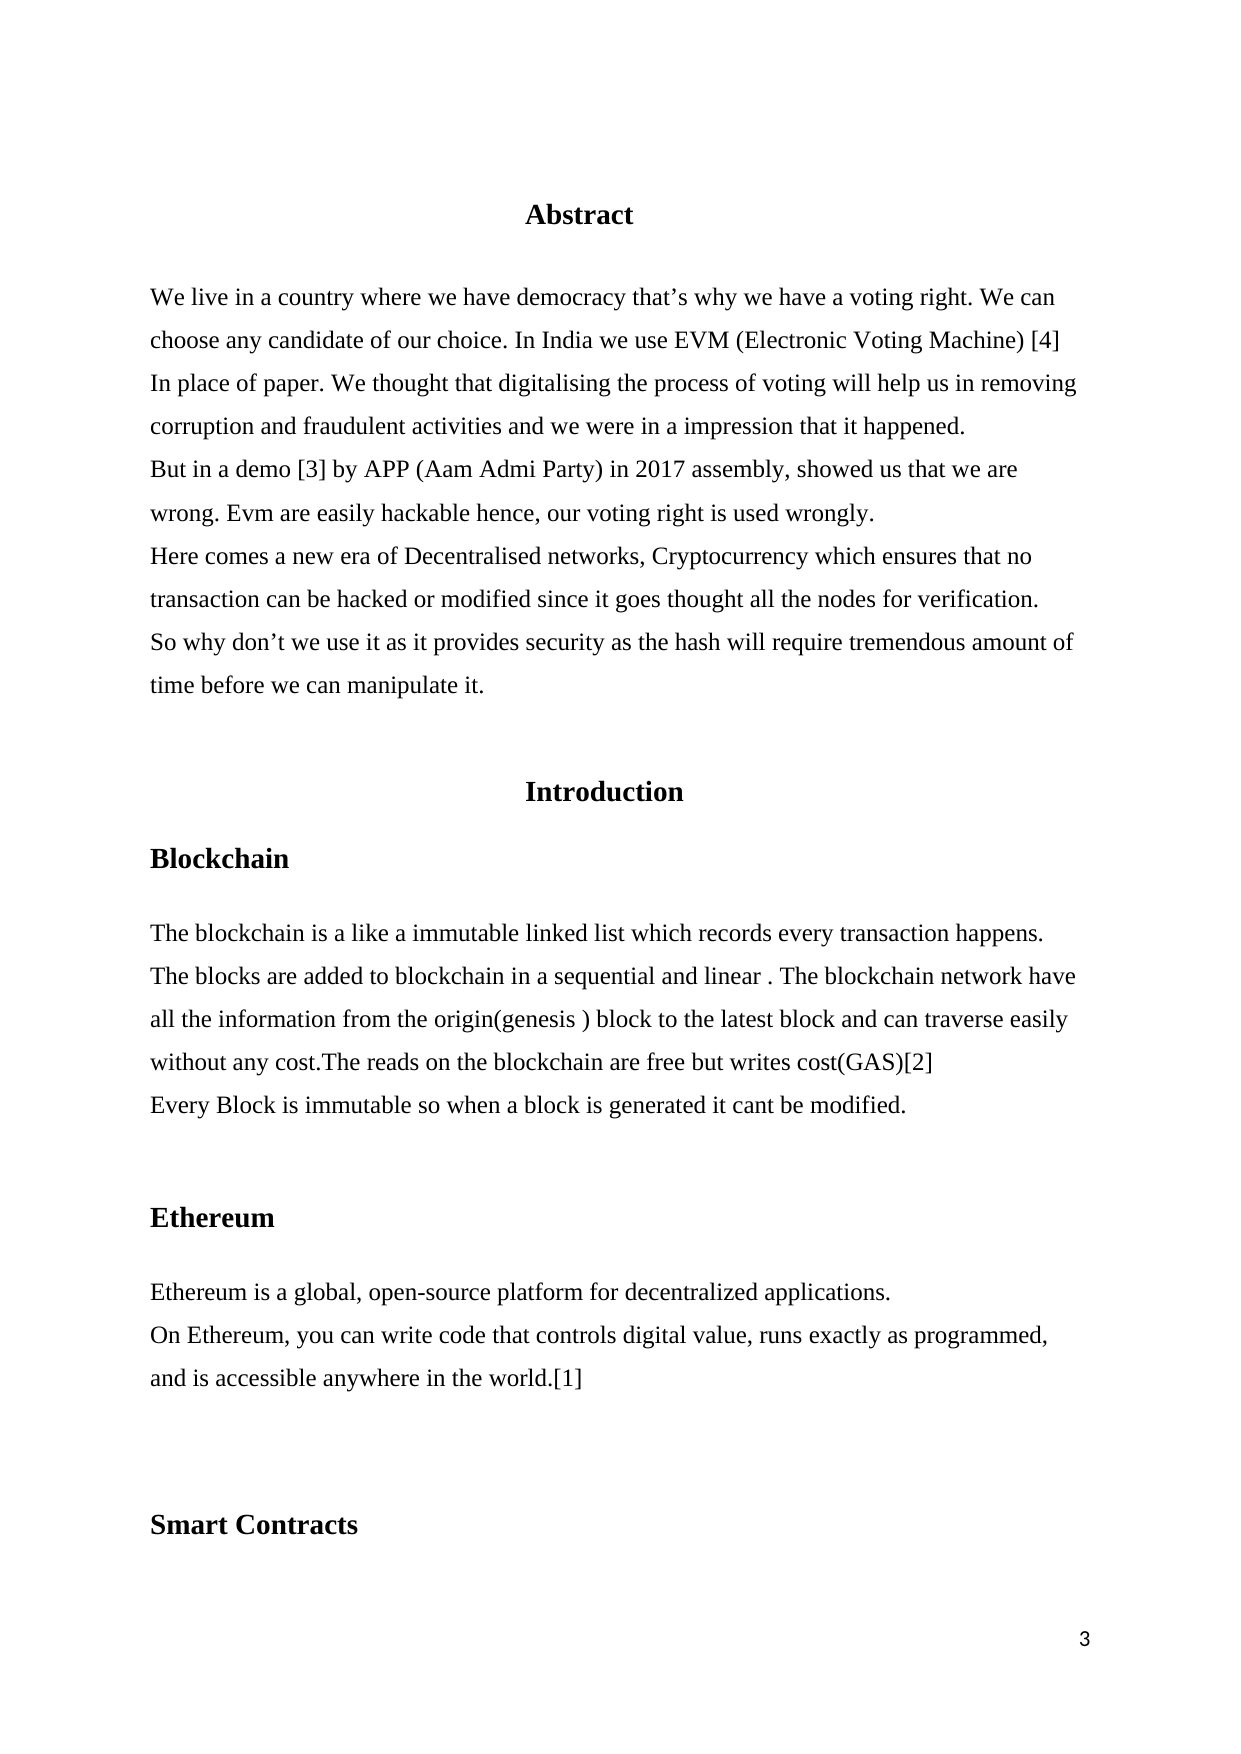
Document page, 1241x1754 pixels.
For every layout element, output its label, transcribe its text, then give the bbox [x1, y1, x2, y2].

text Smart Contracts [150, 1507, 1090, 1540]
text The blocks are added to blockchain in a sequential and linear . The blockchain network have all the information from the origin(genesis ) block to the latest block and can traverse easily without any cost.The reads on the blockchain are free but writes cost(GAS)[2] [150, 961, 1090, 1076]
text Ethereum is a global, open-source platform for decentralized applications. [150, 1277, 1090, 1306]
text Introduction [450, 774, 1090, 808]
text But in a demo [3] by APP (Aam Admi Party) in 2017 assembly, showed us that we are wrong. Evm are easily hackable hence, our voting right is used wrongly. [150, 454, 1090, 526]
text In place of paper. We thought that digitalising the process of voting will help us in removing corruption and fraudulent activities and we were in a impression that it happened. [150, 368, 1090, 440]
text Blockchain [150, 841, 1090, 874]
text Ethereum [150, 1200, 1090, 1233]
text Every Block is immutable so when a block is generated it cant be modified. [150, 1091, 1090, 1119]
text We live in a country where we have democracy that’s why we have a voting right. We can choose any candidate of our choice. In India we use EVM (Electronic Voting Machine) [4] [150, 282, 1090, 354]
text Here comes a new era of Decentralised networks, Cryptocurrency which ensures that no transaction can be hacked or modified since it goes thought all the nodes for verification. [150, 541, 1090, 613]
text So why don’t we use it as it provides security as the hash will require tremendous amount of time before we can manipulate it. [150, 627, 1090, 699]
text Abstract [450, 197, 1090, 230]
text On Ethereum, you can write code that controls digital value, runs exactly as programmed, and is accessible anywhere in the world.[1] [150, 1320, 1090, 1392]
text The blockchain is a like a immutable linked list which records every transaction happens. [150, 918, 1090, 947]
